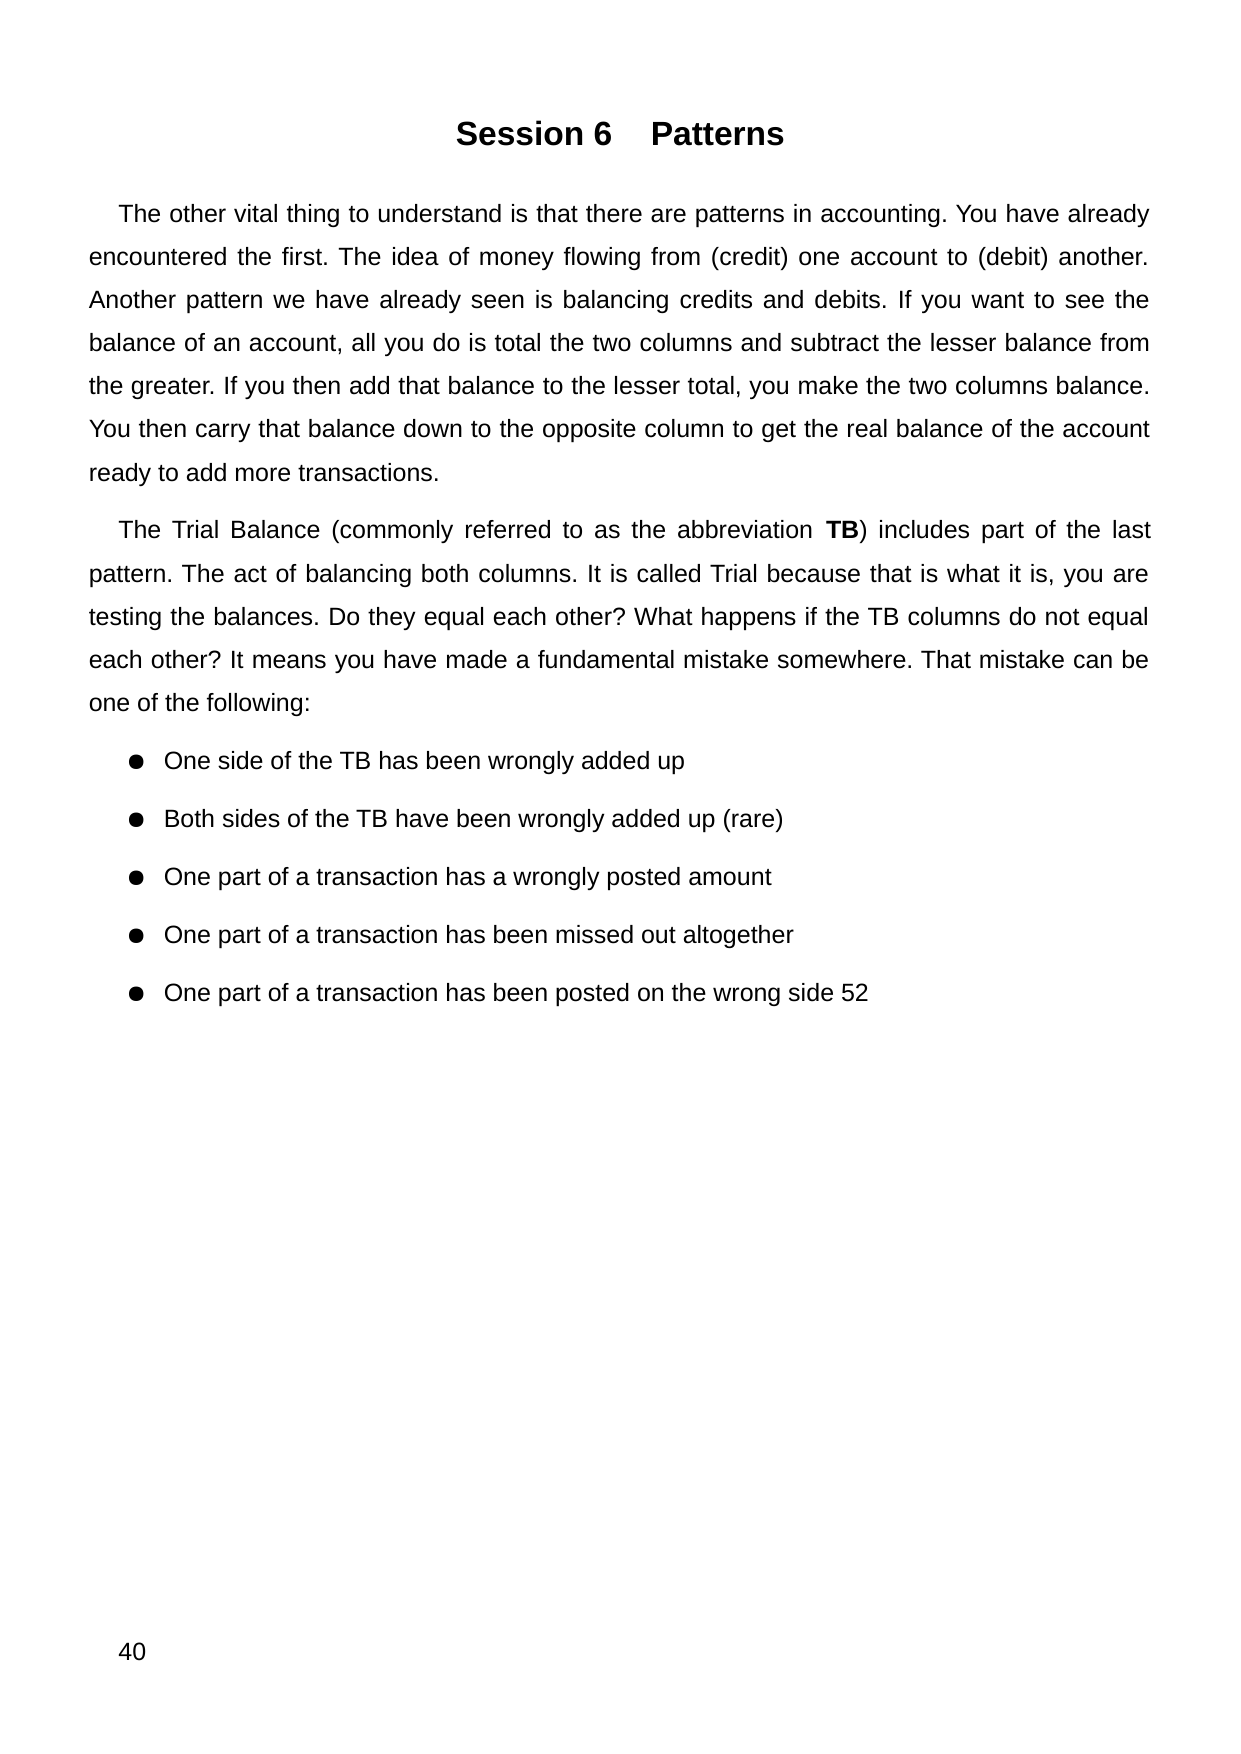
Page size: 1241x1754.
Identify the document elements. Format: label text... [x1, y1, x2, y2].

text The Trial Balance (commonly referred to as the abbreviation TB) includes part of the last pattern. The act of balancing both columns. It is called Trial because that is what it is, you are testing the balances. Do they equal each other? What happens if the TB columns do not equal each other? It means you have made a fundamental mistake somewhere. That mistake can be one of the following: [88, 515, 1152, 717]
list One part of a transaction has a wrongly posted amount [126, 862, 1152, 891]
list One part of a transaction has been missed out altogether [126, 920, 1152, 949]
list One part of a transaction has been posted on the wrong side 52 [126, 978, 1152, 1007]
subtitle Session 6 Patterns [88, 113, 1152, 152]
list One side of the TB has been wrongly added up [126, 746, 1152, 775]
list Both sides of the TB have been wrongly added up (rare) [126, 804, 1152, 833]
text The other vital thing to understand is that there are patterns in accounting. You have already encountered the first. The idea of money flowing from (credit) one account to (debit) another. Another pattern we have already seen is balancing credits and debits. If you want to see the balance of an account, all you do is total the two columns and subtract the lesser balance from the greater. If you then add that balance to the lesser total, you make the two columns balance. You then carry that balance down to the opposite column to get the real balance of the account ready to add more transactions. [88, 199, 1152, 486]
